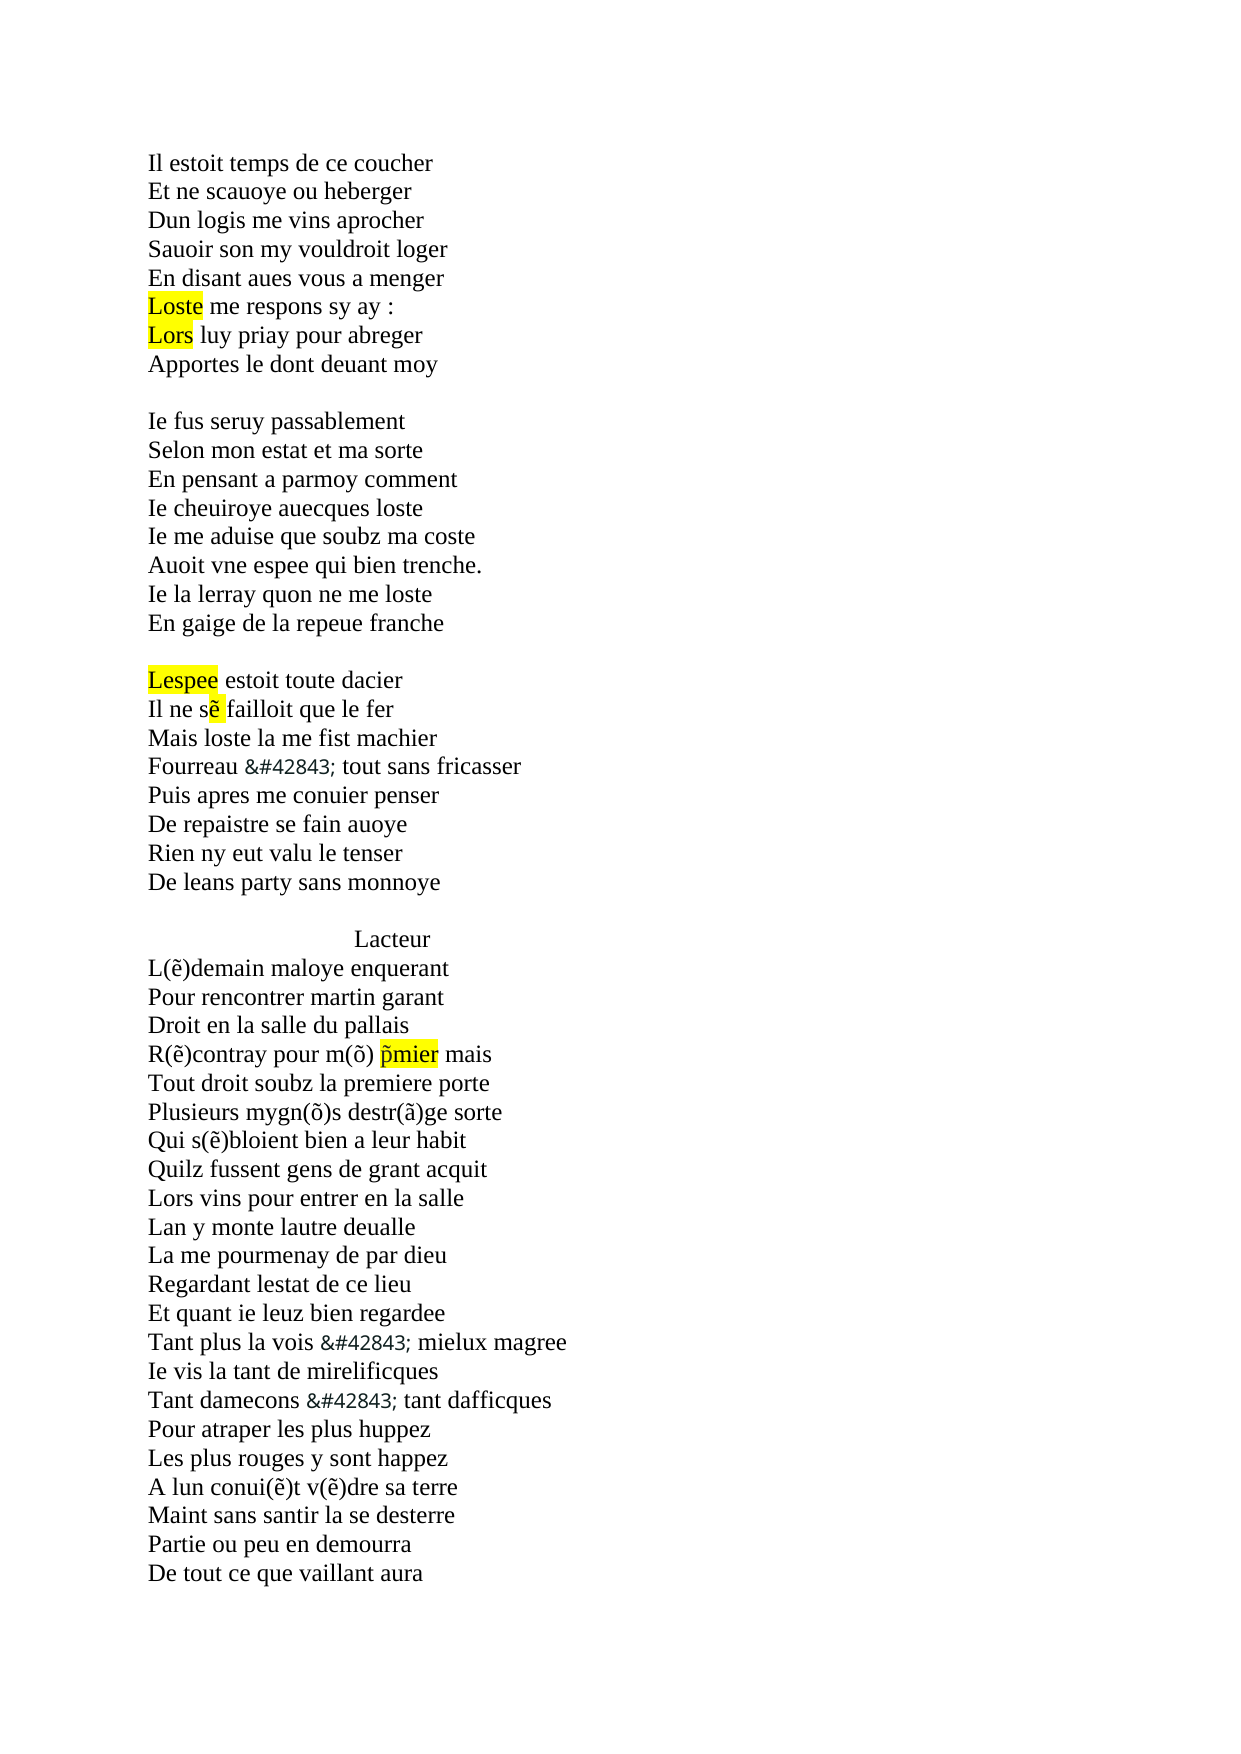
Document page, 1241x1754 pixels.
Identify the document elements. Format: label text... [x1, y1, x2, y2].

text Lespee estoit toute dacier Il ne sẽ failloit que le fer Mais loste la me fist machier Fourreau &#42843; tout sans fricasser Puis apres me conuier penser De repaistre se fain auoye Rien ny eut valu le tenser De leans party sans monnoye [148, 665, 1093, 896]
text Lacteur L(ẽ)demain maloye enquerant Pour rencontrer martin garant Droit en la salle du pallais R(ẽ)contray pour m(õ) p̃mier mais Tout droit soubz la premiere porte Plusieurs mygn(õ)s destr(ã)ge sorte Qui s(ẽ)bloient bien a leur habit Quilz fussent gens de grant acquit Lors vins pour entrer en la salle Lan y monte lautre deualle La me pourmenay de par dieu Regardant lestat de ce lieu Et quant ie leuz bien regardee Tant plus la vois &#42843; mielux magree Ie vis la tant de mirelificques Tant damecons &#42843; tant dafficques Pour atraper les plus huppez Les plus rouges y sont happez A lun conui(ẽ)t v(ẽ)dre sa terre Maint sans santir la se desterre Partie ou peu en demourra De tout ce que vaillant aura [148, 924, 1093, 1587]
text Il estoit temps de ce coucher Et ne scauoye ou heberger Dun logis me vins aprocher Sauoir son my vouldroit loger En disant aues vous a menger Loste me respons sy ay : Lors luy priay pour abreger Apportes le dont deuant moy [148, 148, 1093, 378]
text Ie fus seruy passablement Selon mon estat et ma sorte En pensant a parmoy comment Ie cheuiroye auecques loste Ie me aduise que soubz ma coste Auoit vne espee qui bien trenche. Ie la lerray quon ne me loste En gaige de la repeue franche [148, 406, 1093, 636]
